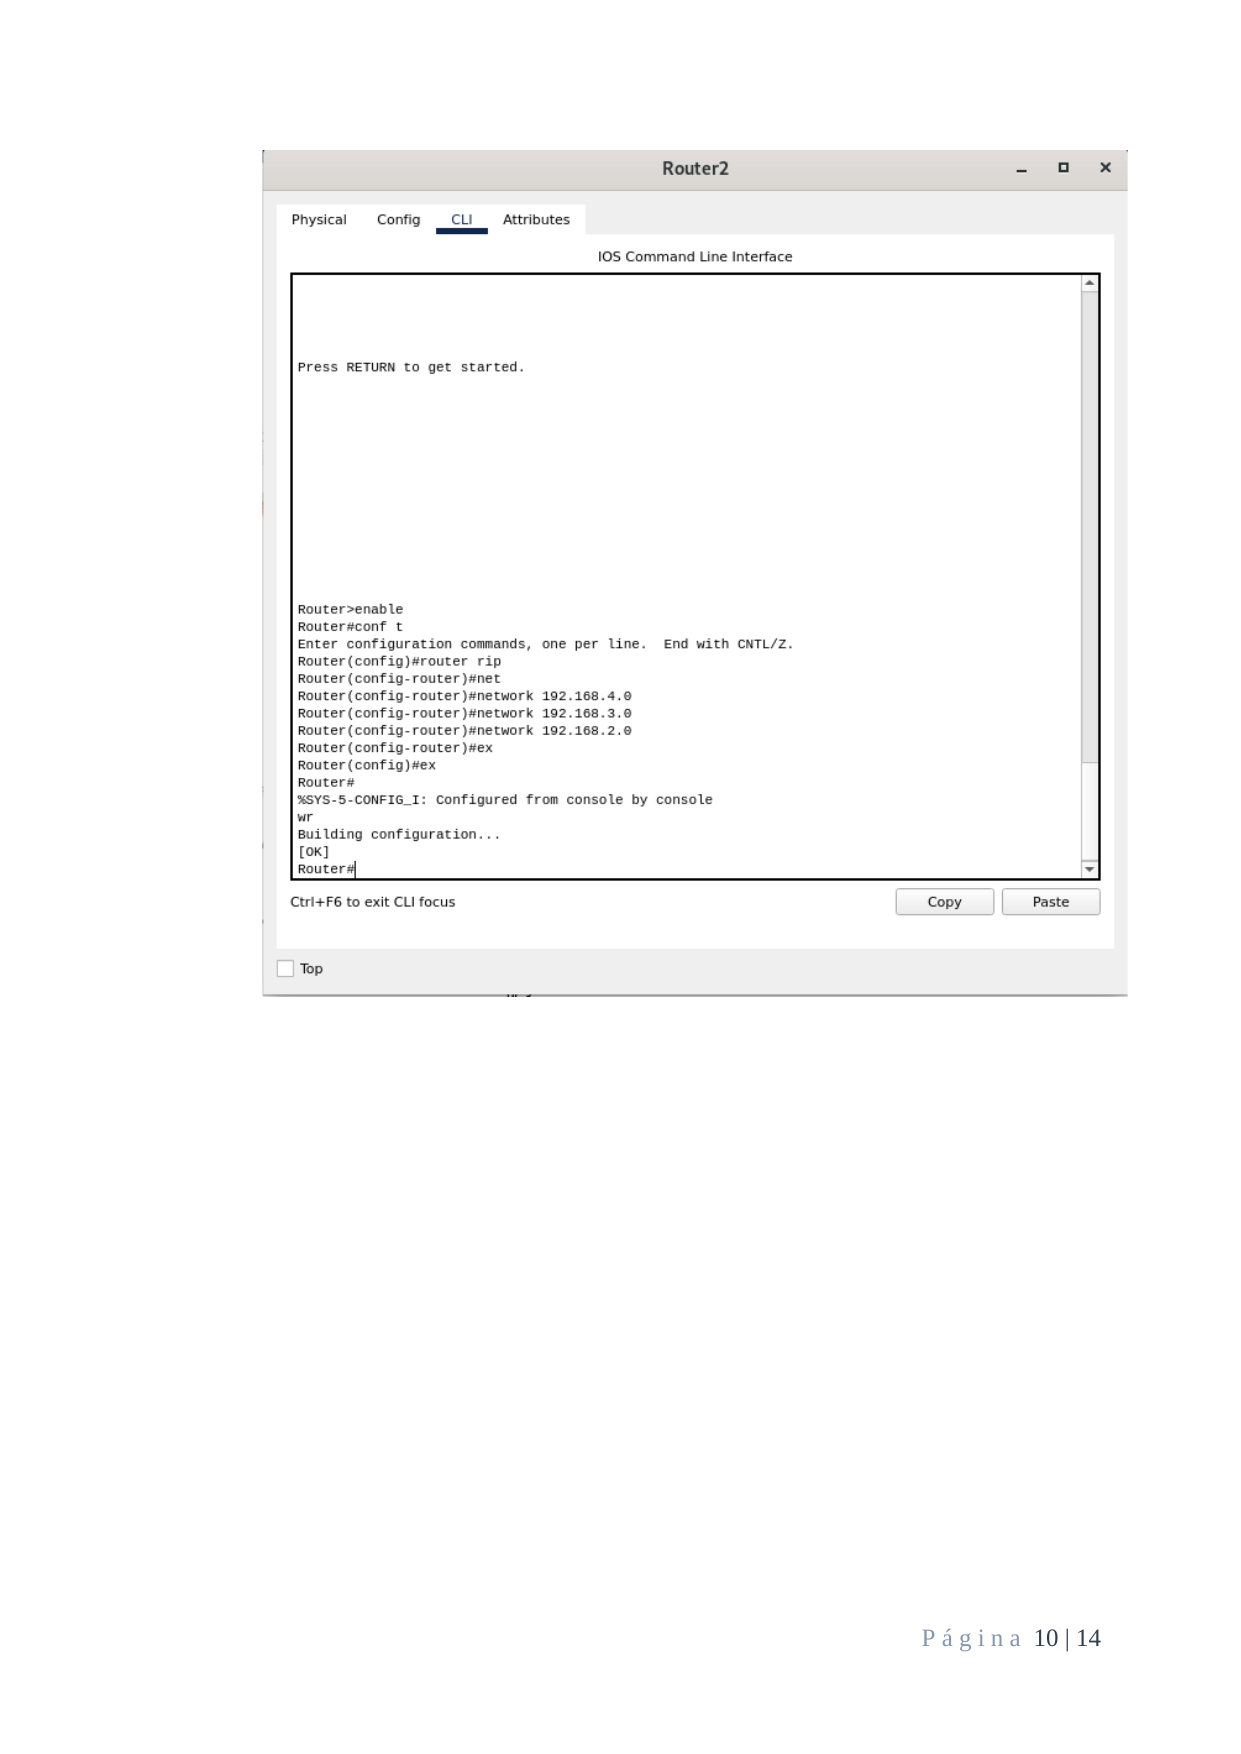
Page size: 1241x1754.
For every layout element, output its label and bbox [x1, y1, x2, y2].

picture [262, 150, 1128, 997]
